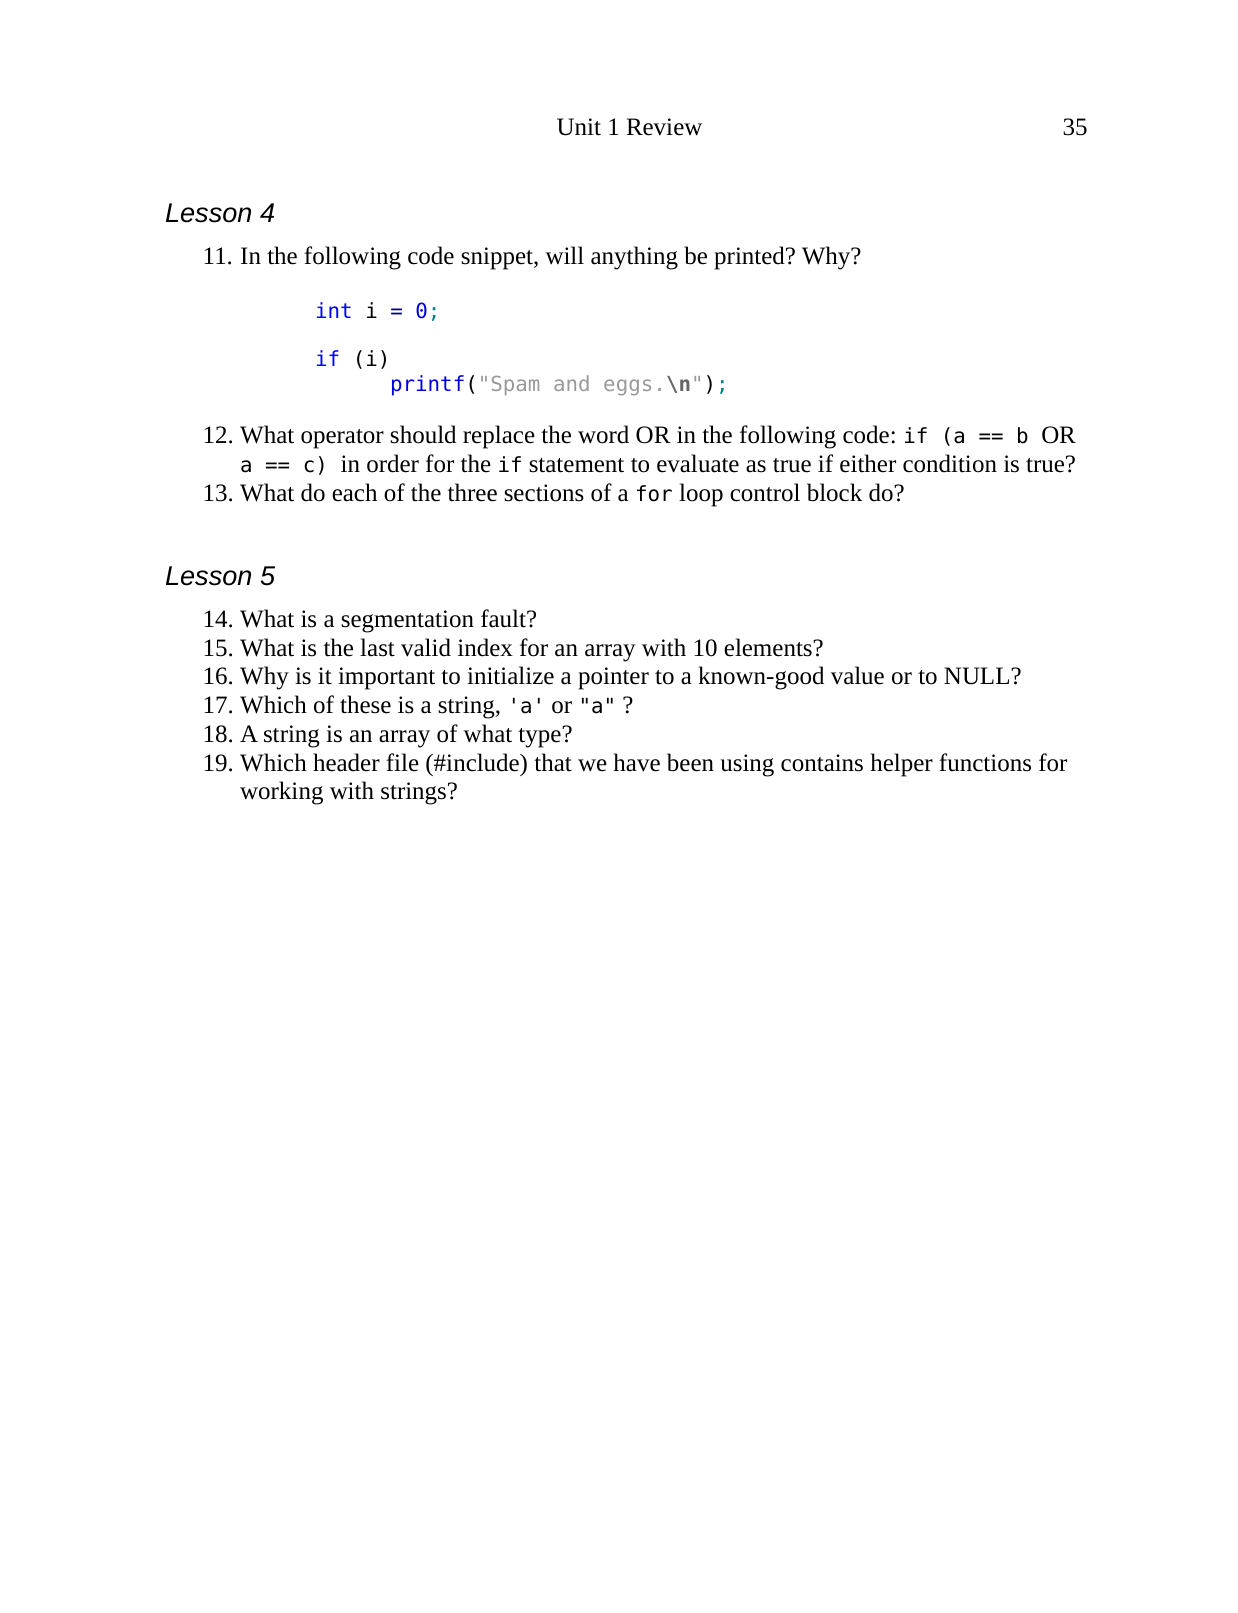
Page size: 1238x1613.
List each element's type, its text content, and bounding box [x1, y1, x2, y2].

list A string is an array of what type? [202, 719, 1087, 748]
list Which of these is a string, 'a' or "a" ? [202, 690, 1087, 719]
list What do each of the three sections of a for loop control block do? [202, 478, 1087, 506]
text printf("Spam and eggs.\n"); [315, 372, 1087, 396]
list In the following code snippet, will anything be printed? Why? [202, 241, 1087, 270]
list Which header file (#include) that we have been using contains helper functions for working with strings? [202, 748, 1087, 805]
text int i = 0; [315, 299, 1087, 323]
subtitle Lesson 5 [165, 560, 1087, 591]
subtitle Lesson 4 [165, 197, 1087, 229]
list What operator should replace the word OR in the following code: if (a == b OR a == c) in order for the if statement to evaluate as true if either condition is true? [202, 420, 1087, 478]
list What is a segmentation fault? [202, 604, 1087, 633]
list Why is it important to initialize a pointer to a known-good value or to NULL? [202, 661, 1087, 690]
list What is the last valid index for an array with 10 elements? [202, 633, 1087, 661]
text if (i) [315, 347, 1087, 372]
